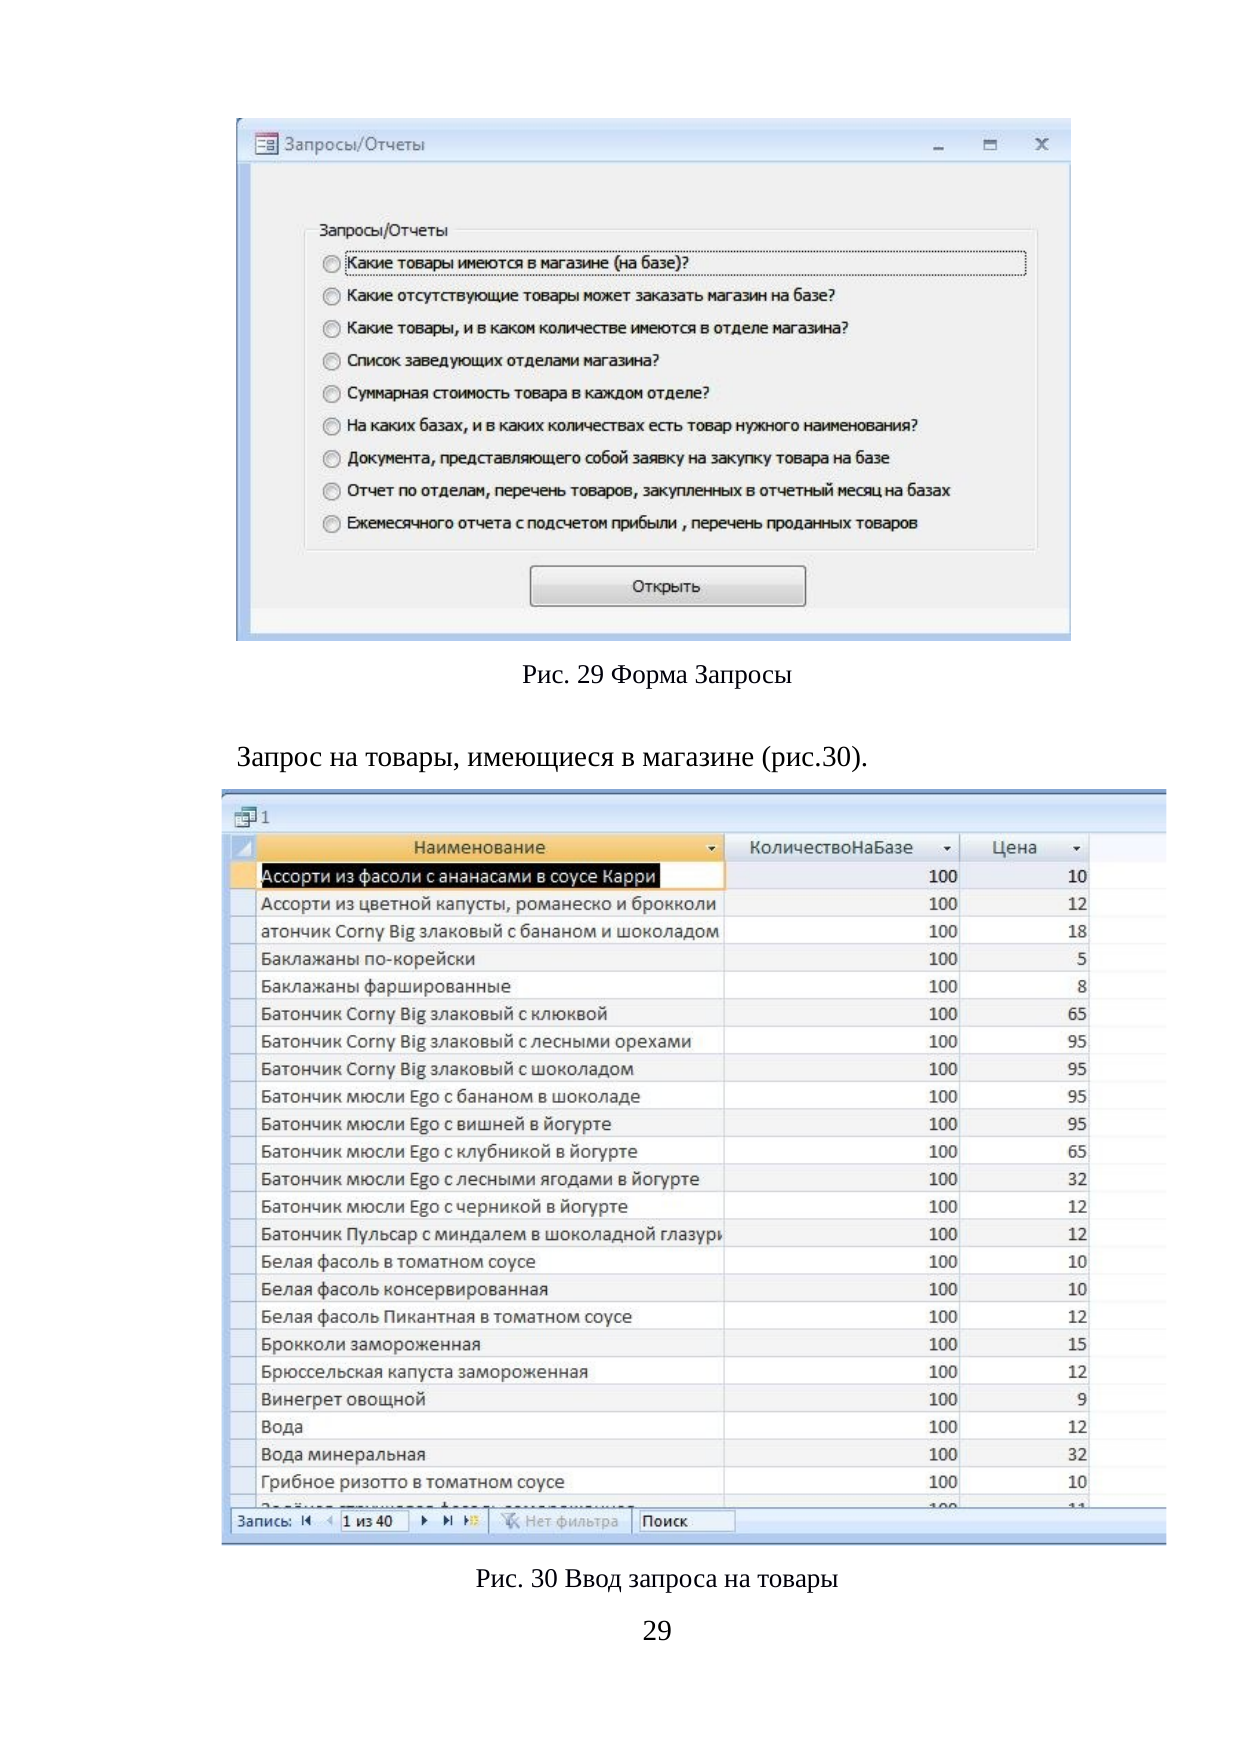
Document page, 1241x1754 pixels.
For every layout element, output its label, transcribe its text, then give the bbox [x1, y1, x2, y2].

picture [221, 789, 1167, 1546]
text Запрос на товары, имеющиеся в магазине (рис.30). [148, 739, 1092, 773]
picture [236, 118, 1071, 641]
text Рис. 29 Форма Запросы [148, 658, 1092, 689]
text Рис. 30 Ввод запроса на товары [148, 1563, 1092, 1594]
